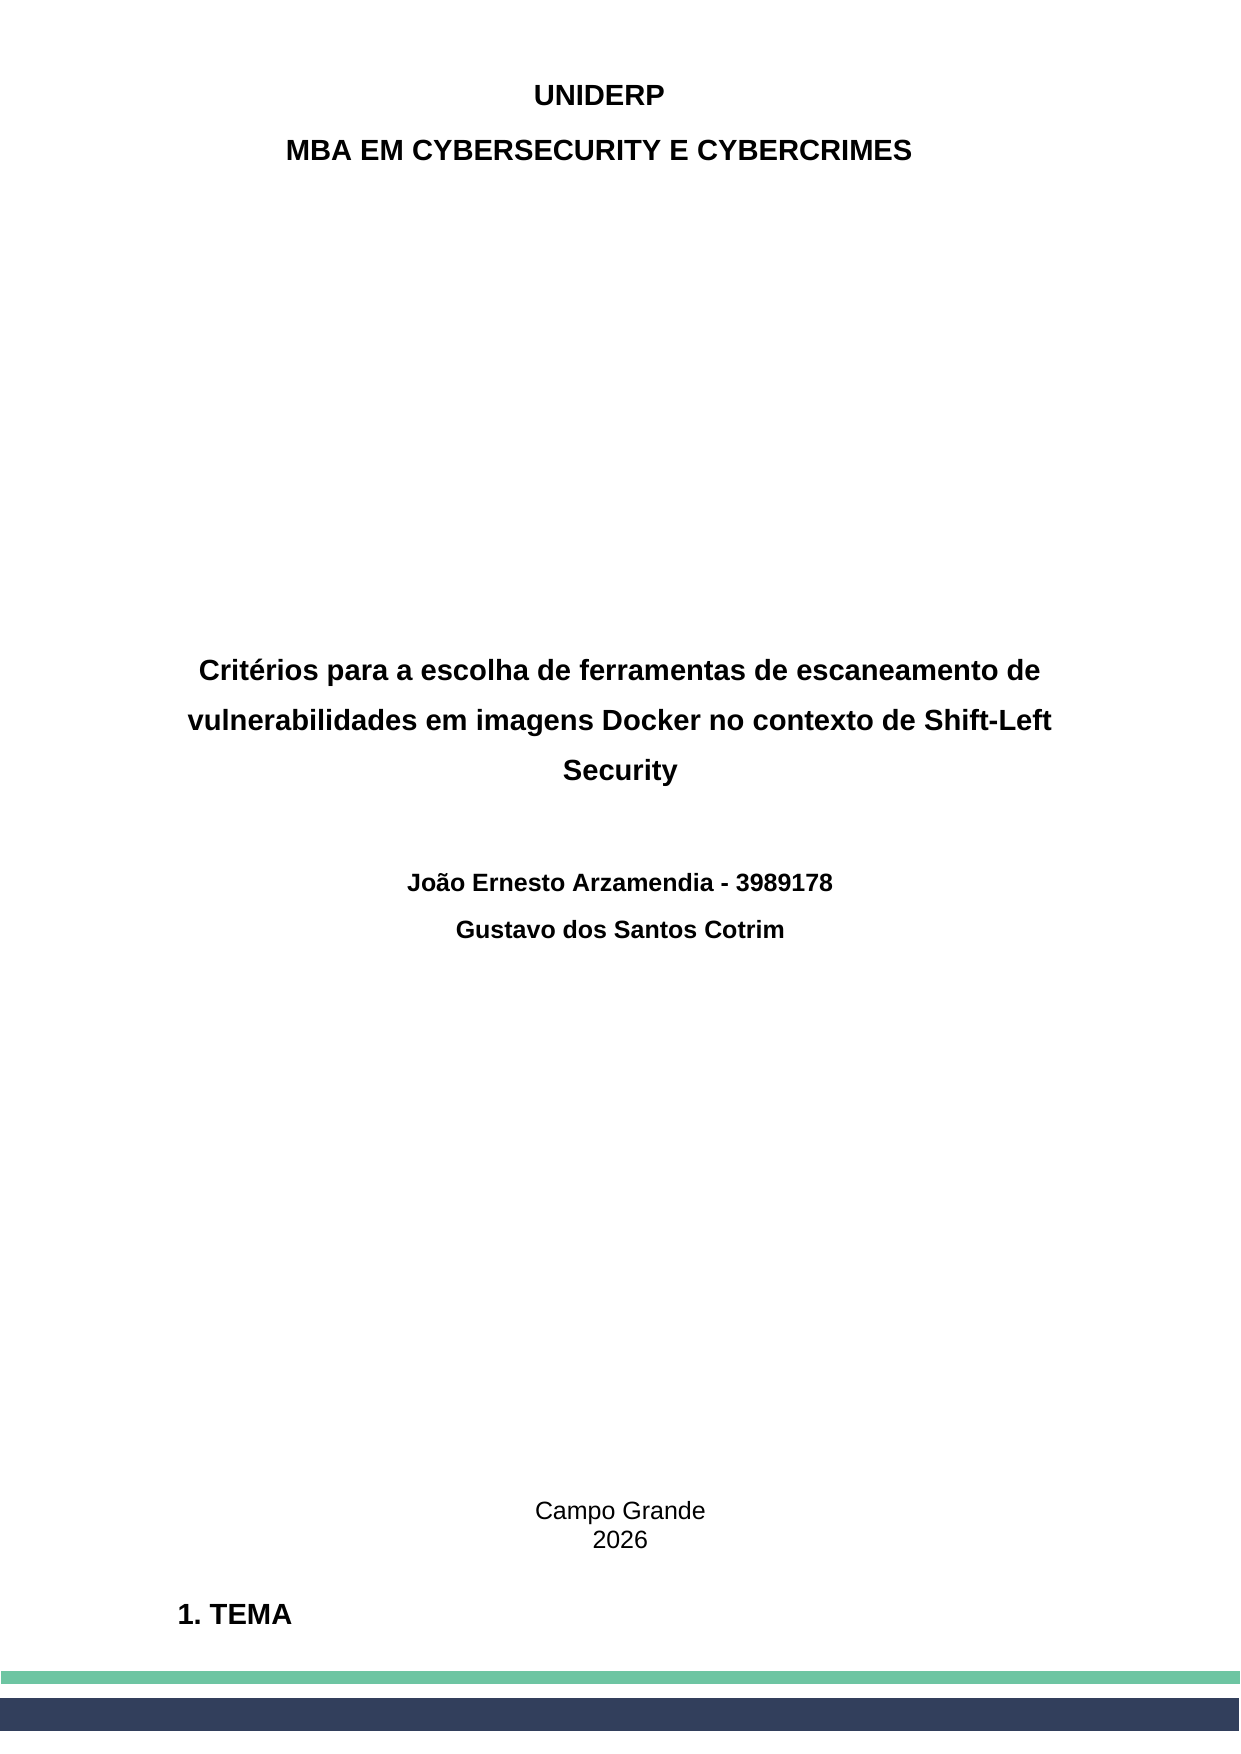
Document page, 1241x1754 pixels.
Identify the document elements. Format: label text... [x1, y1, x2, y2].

text 1. tema [177, 1597, 1063, 1630]
subtitle Critérios para a escolha de ferramentas de escaneamento de vulnerabilidades em imagens Docker no contexto de Shift-Left Security [177, 653, 1063, 787]
subtitle mba EM CYBERSECURITY E CYBERCRIMES [177, 132, 1021, 166]
subtitle uniderp [177, 78, 1021, 112]
subtitle Gustavo dos Santos Cotrim [177, 915, 1063, 943]
subtitle João Ernesto Arzamendia - 3989178 [177, 867, 1063, 896]
text 2026 [177, 1525, 1063, 1553]
text Campo Grande [177, 1496, 1063, 1525]
